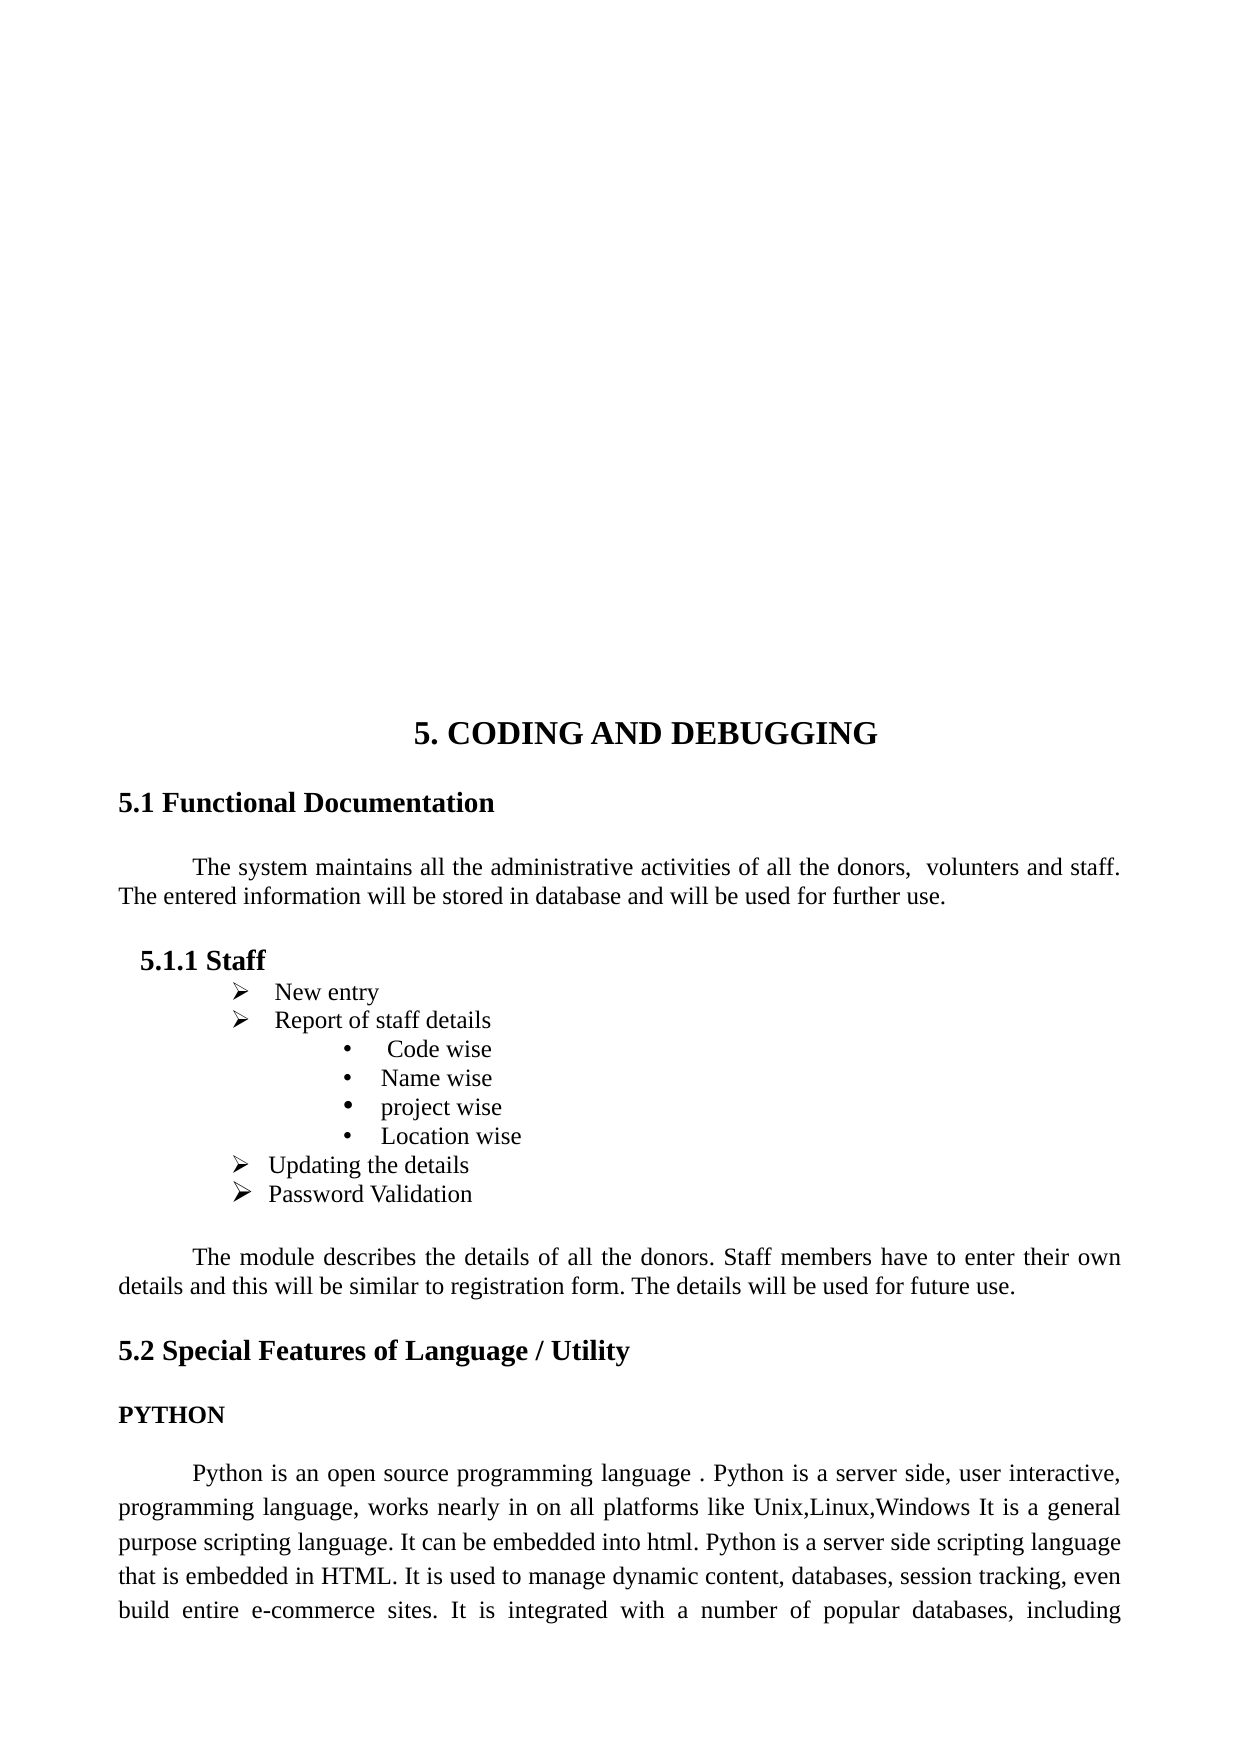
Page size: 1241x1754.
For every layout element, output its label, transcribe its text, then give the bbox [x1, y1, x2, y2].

list New entry [231, 977, 1122, 1005]
list project wise [343, 1092, 1122, 1121]
text 5.1 Functional Documentation [118, 785, 1122, 818]
list Report of staff details [231, 1005, 1122, 1034]
text PYTHON [118, 1400, 1122, 1429]
text Python is an open source programming language . Python is a server side, user interactive, programming language, works nearly in on all platforms like Unix,Linux,Windows It is a general purpose scripting language. It can be embedded into html. Python is a server side scripting language that is embedded in HTML. It is used to manage dynamic content, databases, session tracking, even build entire e-commerce sites. It is integrated with a number of popular databases, including [118, 1458, 1122, 1624]
text 5.1.1 Staff [118, 943, 1122, 977]
list Location wise [343, 1121, 1122, 1150]
list Code wise [343, 1034, 1122, 1063]
text 5.2 Special Features of Language / Utility [118, 1333, 1122, 1367]
list Password Validation [231, 1179, 1122, 1208]
text 5. CODING AND DEBUGGING [118, 713, 1122, 751]
list Updating the details [231, 1150, 1122, 1179]
text The module describes the details of all the donors. Staff members have to enter their own details and this will be similar to registration form. The details will be used for future use. [118, 1242, 1122, 1299]
list Name wise [343, 1063, 1122, 1092]
text The system maintains all the administrative activities of all the donors, volunters and staff. The entered information will be stored in database and will be used for further use. [118, 852, 1122, 909]
